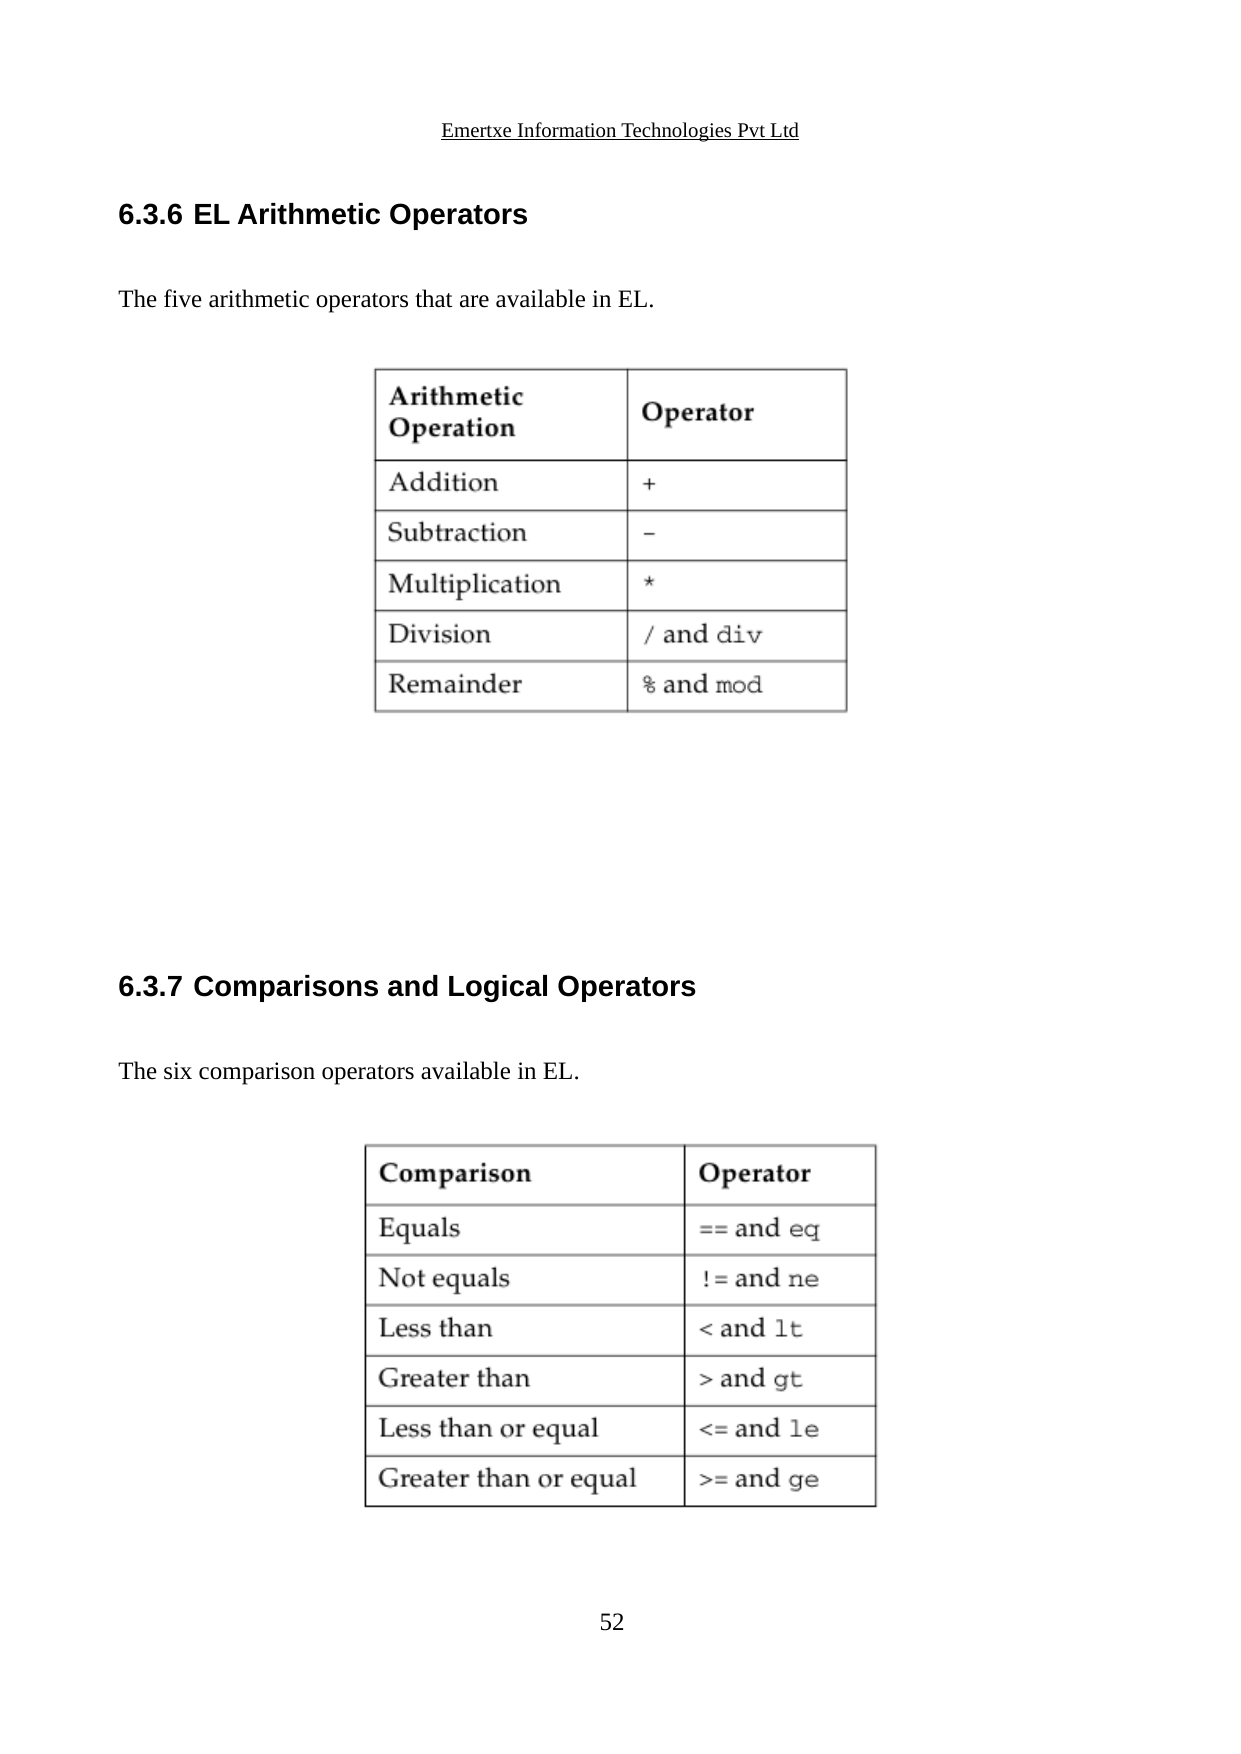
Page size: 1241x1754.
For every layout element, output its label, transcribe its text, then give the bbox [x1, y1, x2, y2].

subtitle EL Arithmetic Operators [118, 197, 1122, 230]
text The six comparison operators available in EL. [118, 1056, 1122, 1085]
subtitle Comparisons and Logical Operators [118, 969, 1122, 1002]
picture [364, 366, 876, 721]
picture [343, 1138, 897, 1523]
text The five arithmetic operators that are available in EL. [118, 284, 1122, 313]
